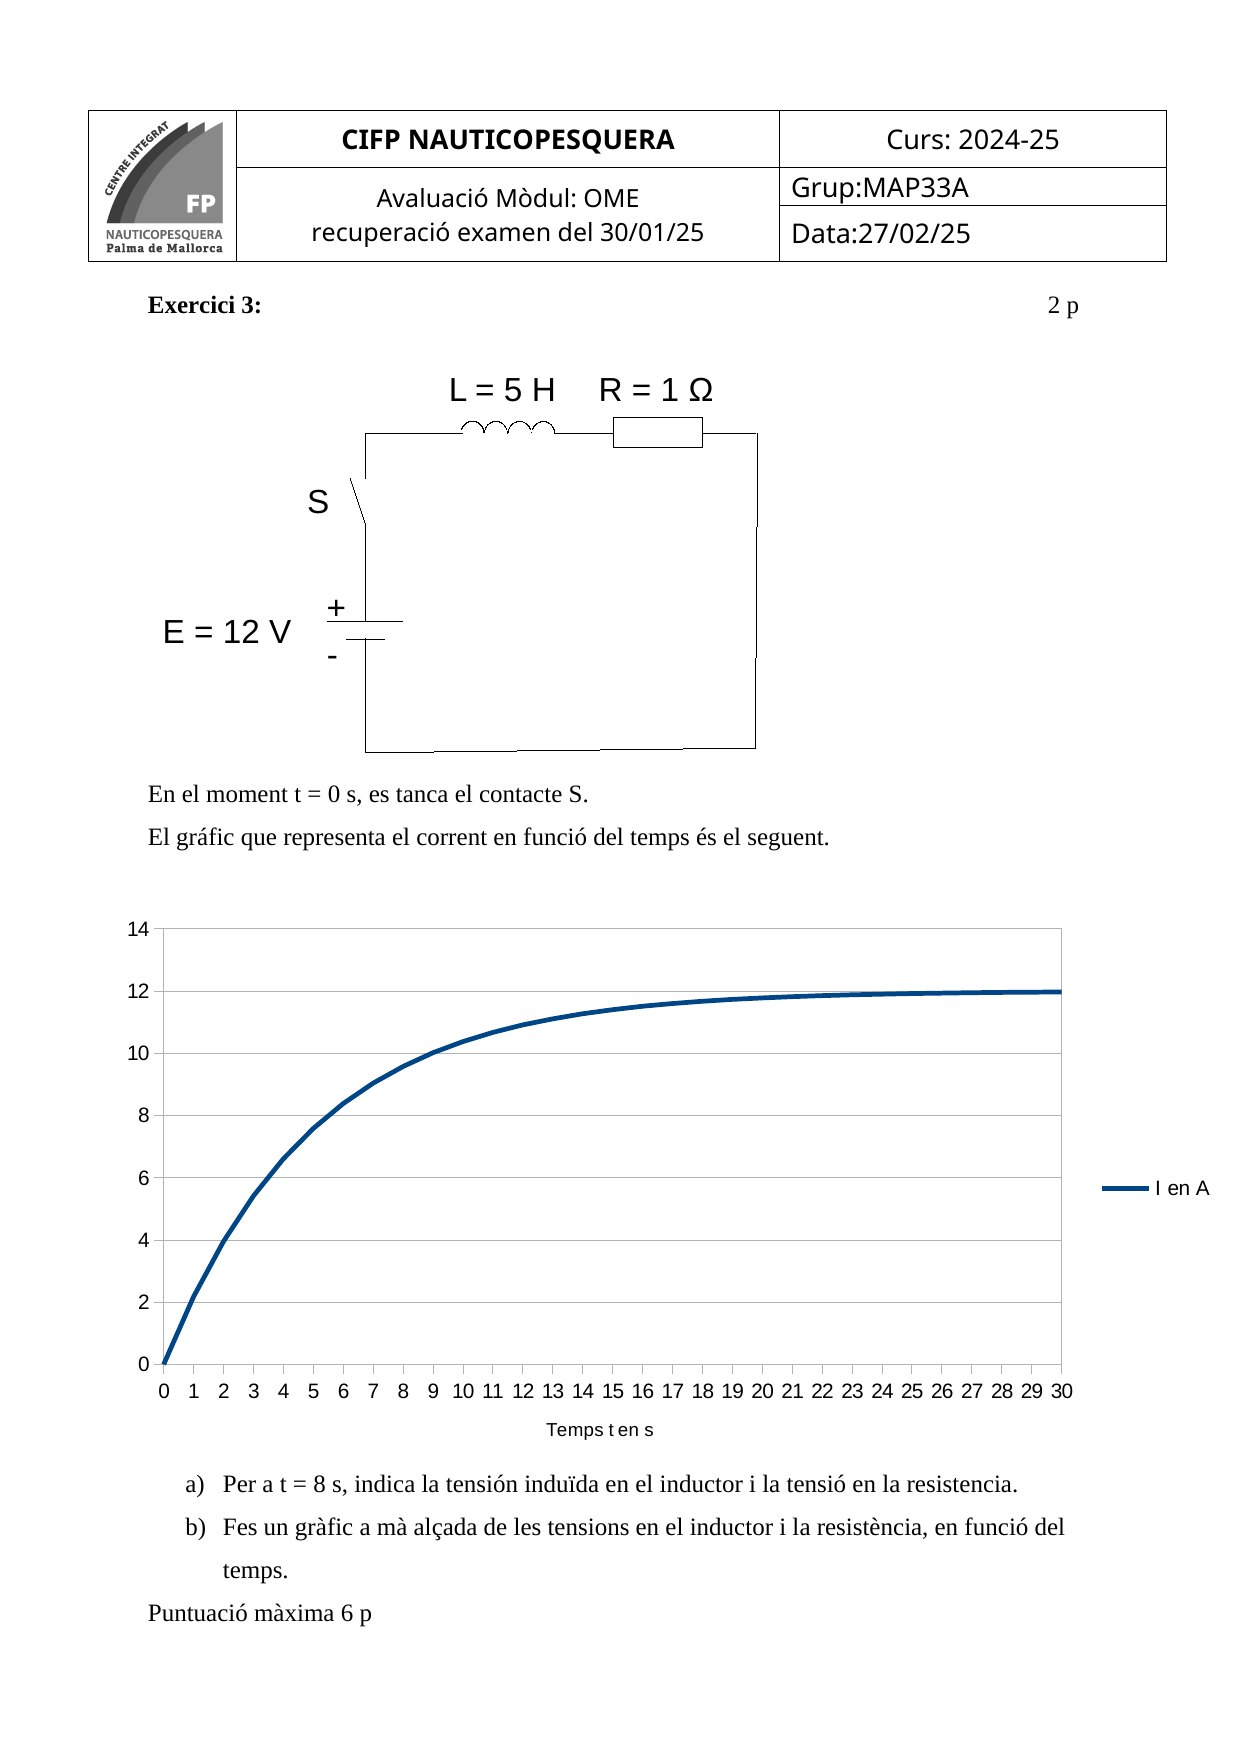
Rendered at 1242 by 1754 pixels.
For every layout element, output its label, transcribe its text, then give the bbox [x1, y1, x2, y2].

list Fes un gràfic a mà alçada de les tensions en el inductor i la resistència, en funció del temps. [185, 1512, 1094, 1584]
picture [100, 111, 229, 260]
text En el moment t = 0 s, es tanca el contacte S. [148, 779, 1094, 808]
text Puntuació màxima 6 p [148, 1598, 1094, 1627]
text Exercici 3: 2 p [148, 290, 1094, 319]
list Per a t = 8 s, indica la tensión induïda en el inductor i la tensió en la resistencia. [185, 1472, 1094, 1498]
text El gráfic que representa el corrent en funció del temps és el seguent. [148, 822, 1094, 851]
